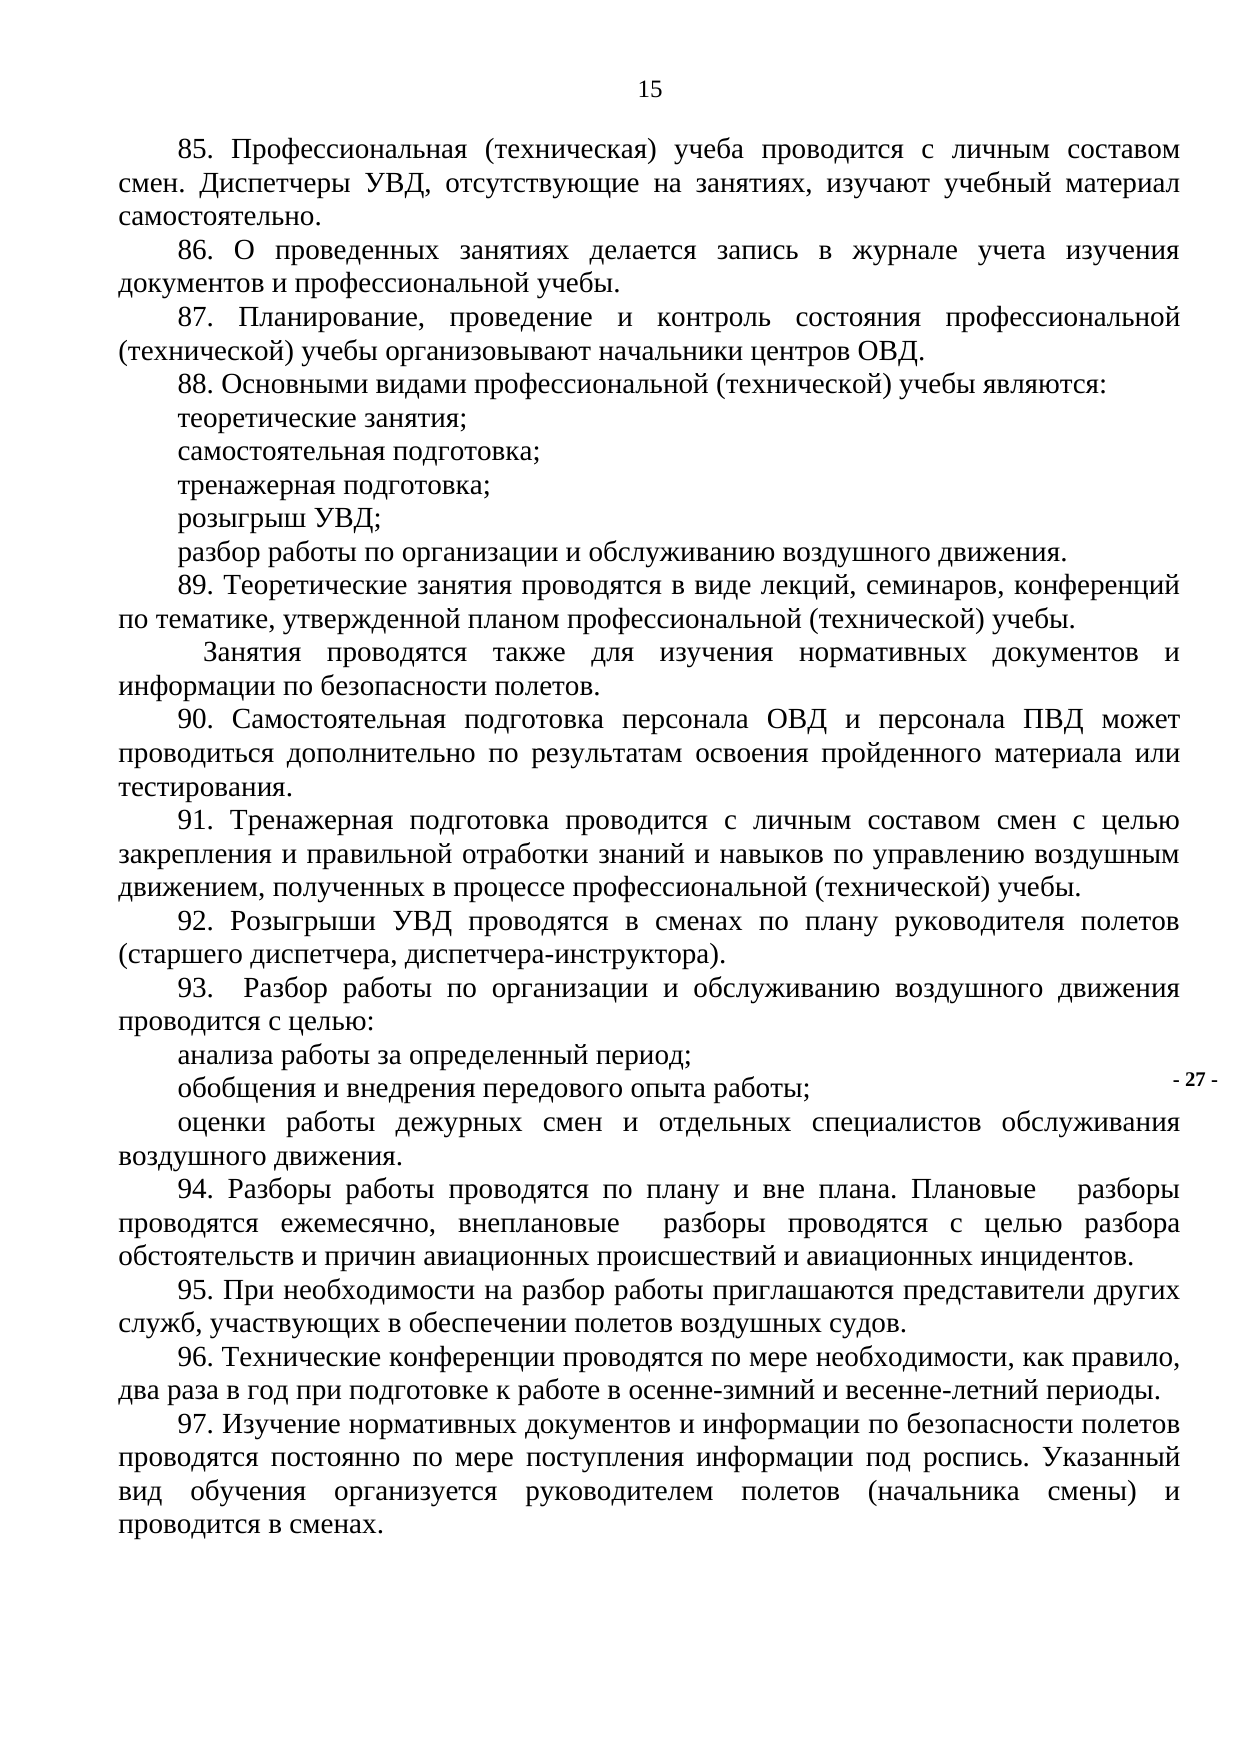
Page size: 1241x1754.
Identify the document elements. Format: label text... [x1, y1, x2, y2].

text 85. Профессиональная (техническая) учеба проводится с личным составом смен. Диспетчеры УВД, отсутствующие на занятиях, изучают учебный материал самостоятельно. [118, 131, 1181, 232]
text 86. О проведенных занятиях делается запись в журнале учета изучения документов и профессиональной учебы. [118, 232, 1181, 299]
text - 27 - [1167, 1067, 1223, 1091]
text 93. Разбор работы по организации и обслуживанию воздушного движения проводится с целью: [118, 970, 1181, 1037]
text анализа работы за определенный период; [118, 1037, 1181, 1071]
text разбор работы по организации и обслуживанию воздушного движения. [118, 534, 1181, 567]
text обобщения и внедрения передового опыта работы; [118, 1071, 1181, 1104]
text 87. Планирование, проведение и контроль состояния профессиональной (технической) учебы организовывают начальники центров ОВД. [118, 299, 1181, 366]
text розыгрыш УВД; [118, 500, 1181, 534]
text 97. Изучение нормативных документов и информации по безопасности полетов проводятся постоянно по мере поступления информации под роспись. Указанный вид обучения организуется руководителем полетов (начальника смены) и проводится в сменах. [118, 1406, 1181, 1540]
text тренажерная подготовка; [118, 467, 1181, 500]
text 92. Розыгрыши УВД проводятся в сменах по плану руководителя полетов (старшего диспетчера, диспетчера-инструктора). [118, 903, 1181, 970]
text 96. Технические конференции проводятся по мере необходимости, как правило, два раза в год при подготовке к работе в осенне-зимний и весенне-летний периоды. [118, 1339, 1181, 1406]
text 89. Теоретические занятия проводятся в виде лекций, семинаров, конференций по тематике, утвержденной планом профессиональной (технической) учебы. [118, 567, 1181, 634]
text теоретические занятия; [118, 400, 1181, 433]
text оценки работы дежурных смен и отдельных специалистов обслуживания воздушного движения. [118, 1104, 1181, 1171]
text Занятия проводятся также для изучения нормативных документов и информации по безопасности полетов. [118, 634, 1181, 702]
text 94. Разборы работы проводятся по плану и вне плана. Плановые разборы проводятся ежемесячно, внеплановые разборы проводятся с целью разбора обстоятельств и причин авиационных происшествий и авиационных инцидентов. [118, 1171, 1181, 1272]
text 88. Основными видами профессиональной (технической) учебы являются: [118, 366, 1181, 400]
text 91. Тренажерная подготовка проводится с личным составом смен с целью закрепления и правильной отработки знаний и навыков по управлению воздушным движением, полученных в процессе профессиональной (технической) учебы. [118, 802, 1181, 903]
text 90. Самостоятельная подготовка персонала ОВД и персонала ПВД может проводиться дополнительно по результатам освоения пройденного материала или тестирования. [118, 702, 1181, 802]
text самостоятельная подготовка; [118, 433, 1181, 467]
text 95. При необходимости на разбор работы приглашаются представители других служб, участвующих в обеспечении полетов воздушных судов. [118, 1272, 1181, 1339]
